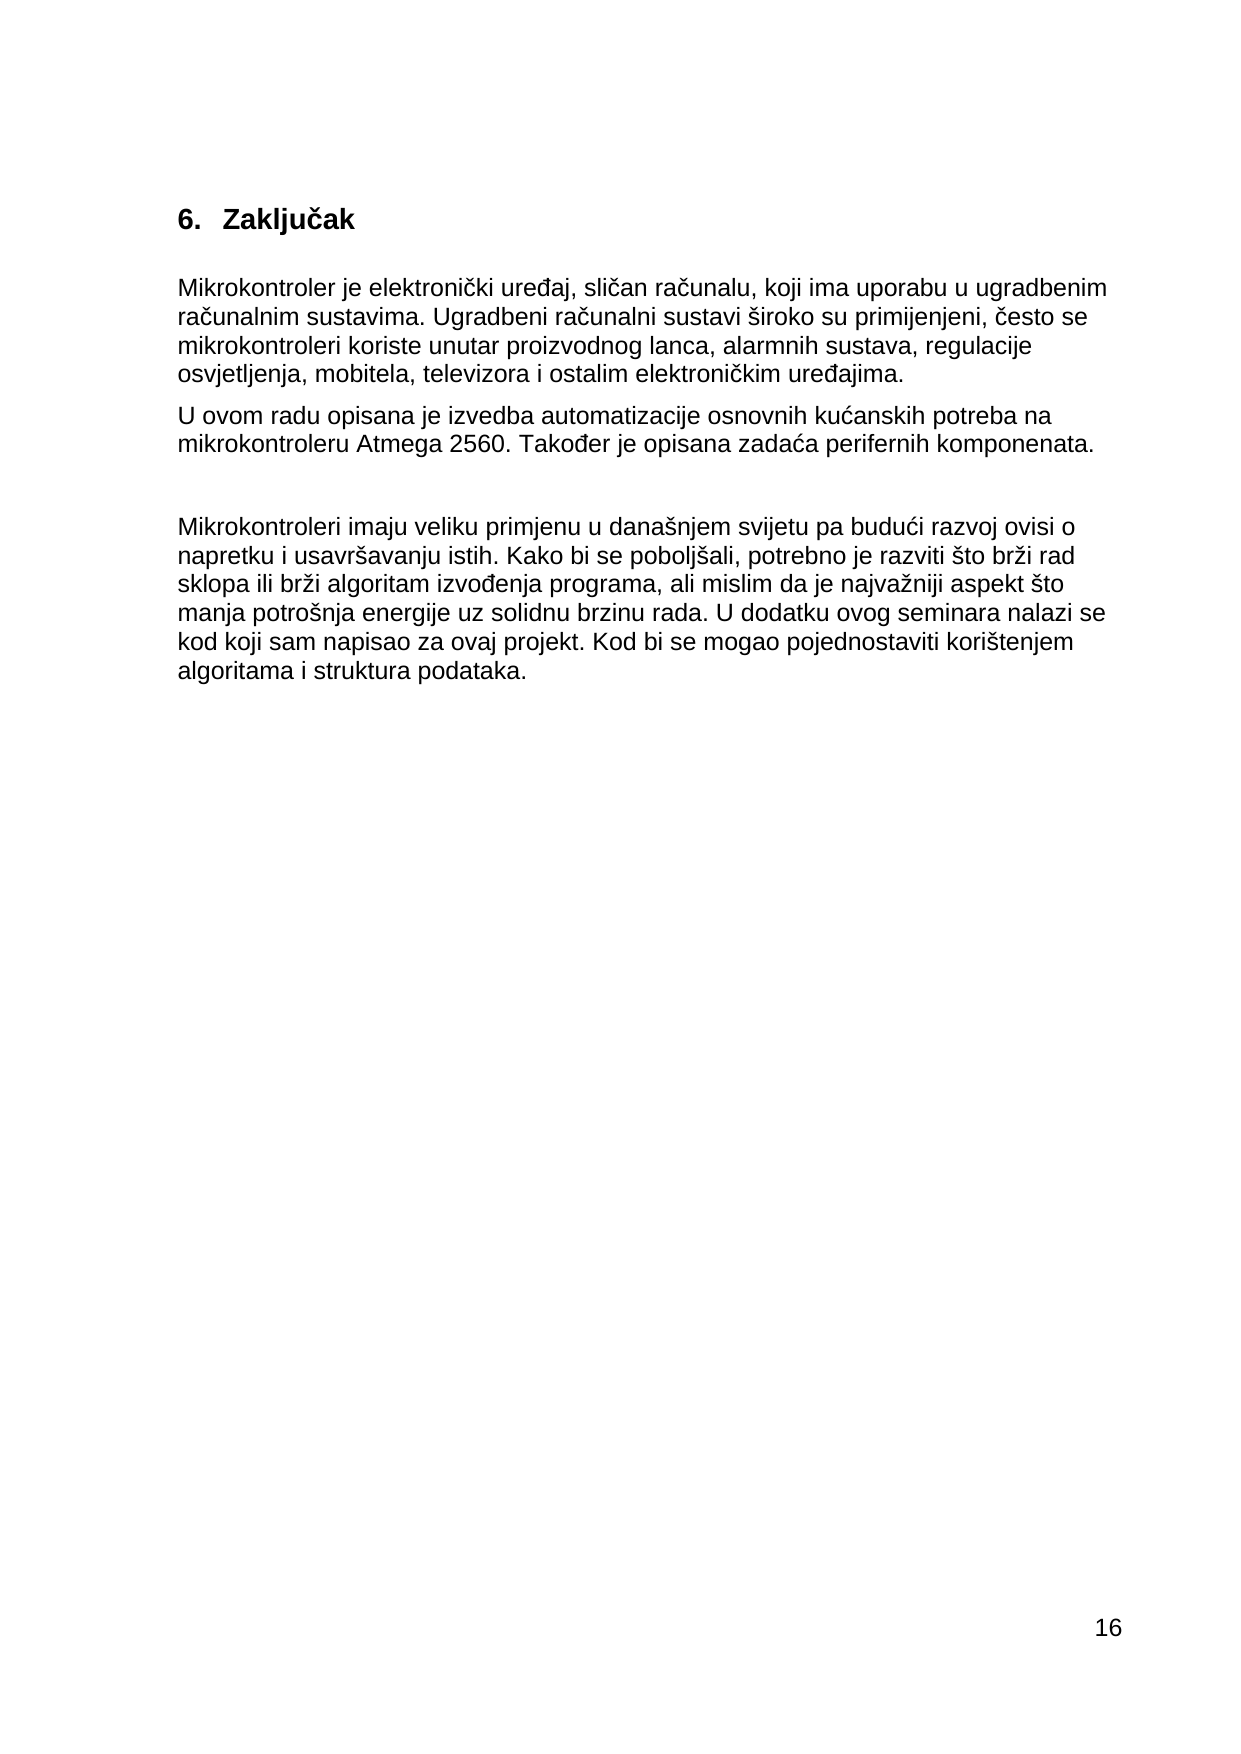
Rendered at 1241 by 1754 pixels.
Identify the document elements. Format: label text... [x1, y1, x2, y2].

text Mikrokontroler je elektronički uređaj, sličan računalu, koji ima uporabu u ugradbenim računalnim sustavima. Ugradbeni računalni sustavi široko su primijenjeni, često se mikrokontroleri koriste unutar proizvodnog lanca, alarmnih sustava, regulacije osvjetljenja, mobitela, televizora i ostalim elektroničkim uređajima. [177, 273, 1122, 388]
text Mikrokontroleri imaju veliku primjenu u današnjem svijetu pa budući razvoj ovisi o napretku i usavršavanju istih. Kako bi se poboljšali, potrebno je razviti što brži rad sklopa ili brži algoritam izvođenja programa, ali mislim da je najvažniji aspekt što manja potrošnja energije uz solidnu brzinu rada. U dodatku ovog seminara nalazi se kod koji sam napisao za ovaj projekt. Kod bi se mogao pojednostaviti korištenjem algoritama i struktura podataka. [177, 512, 1122, 684]
text U ovom radu opisana je izvedba automatizacije osnovnih kućanskih potreba na mikrokontroleru Atmega 2560. Također je opisana zadaća perifernih komponenata. [177, 401, 1122, 458]
subtitle Zaključak [177, 202, 1122, 236]
